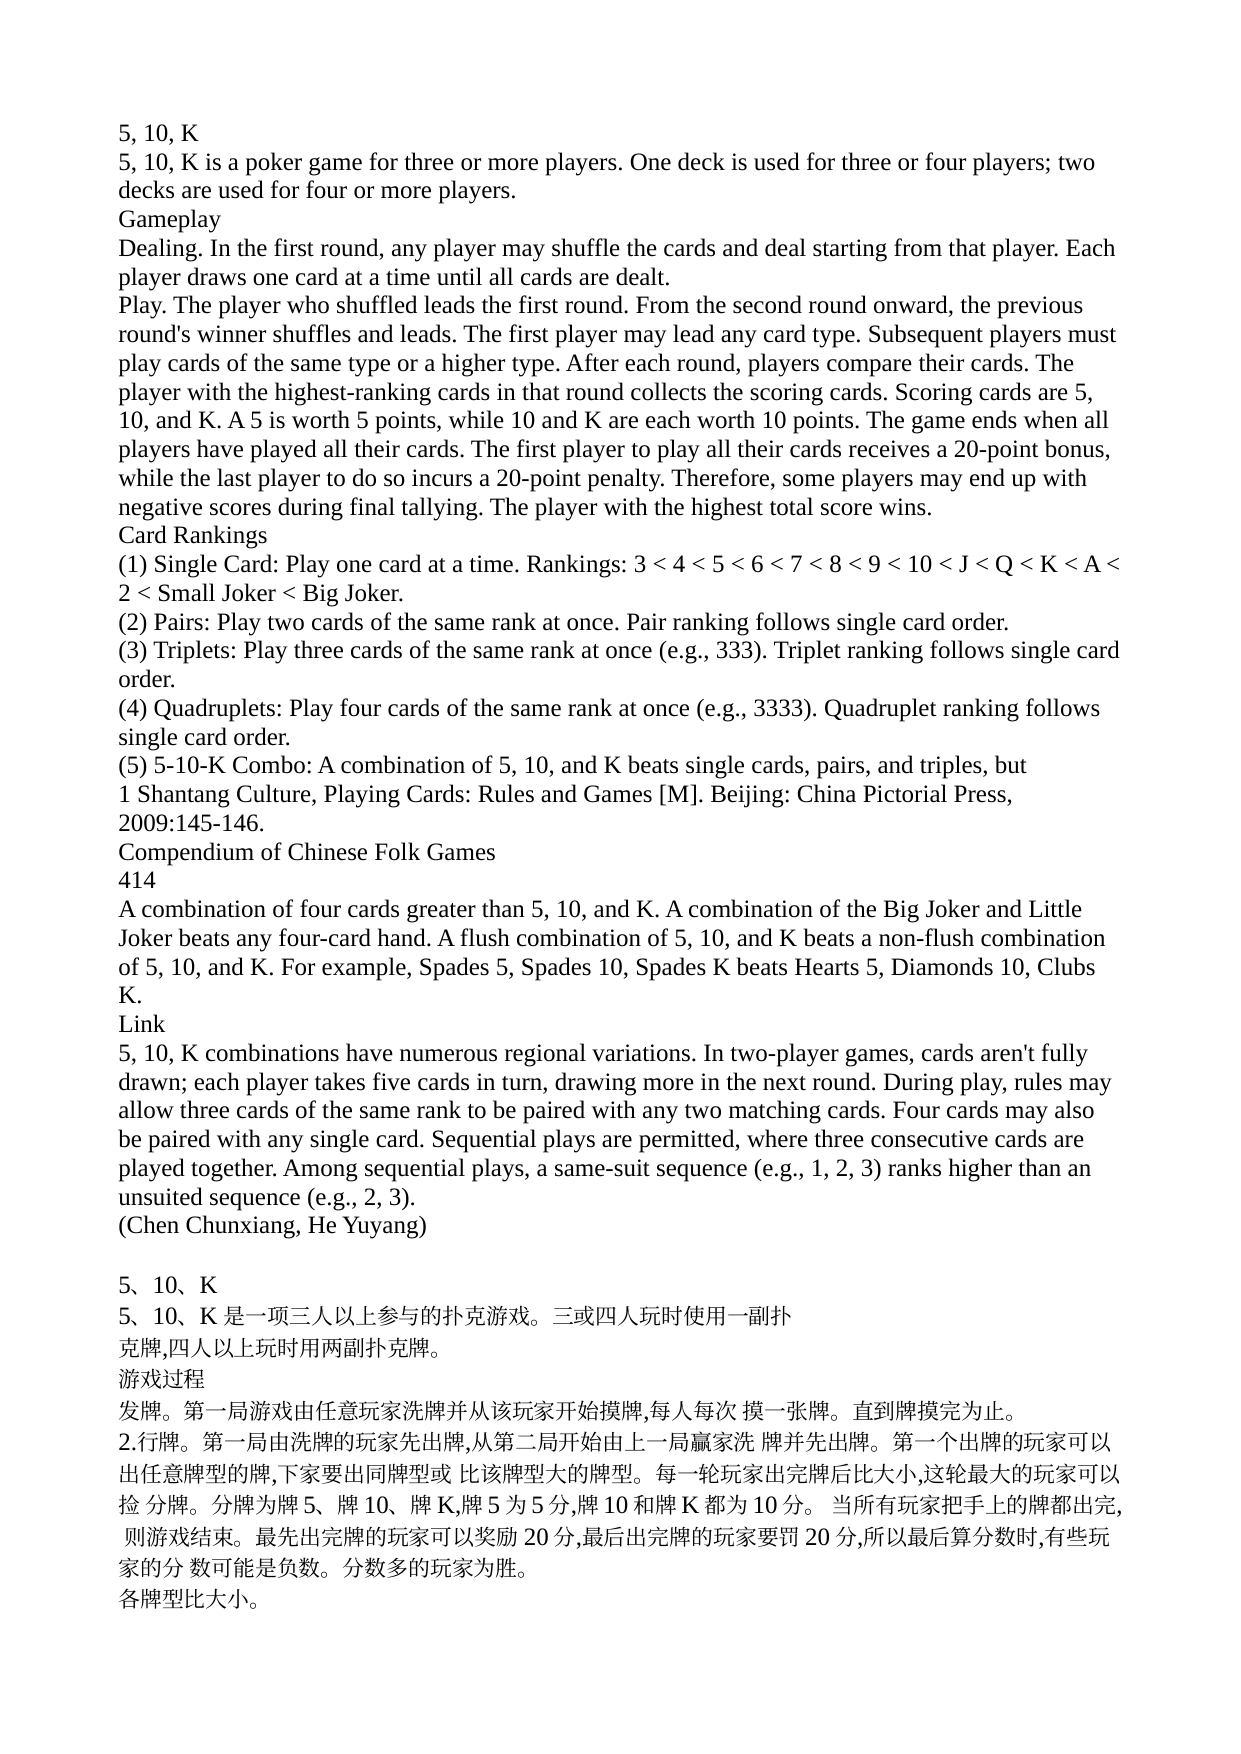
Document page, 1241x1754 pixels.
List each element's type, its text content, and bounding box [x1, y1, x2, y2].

text Gameplay [118, 204, 1122, 233]
text (Chen Chunxiang, He Yuyang) [118, 1211, 1122, 1239]
text 2.行牌。第一局由洗牌的玩家先出牌,从第二局开始由上一局贏家洗 牌并先出牌。第一个出牌的玩家可以出任意牌型的牌,下家要出同牌型或 比该牌型大的牌型。每一轮玩家出完牌后比大小,这轮最大的玩家可以捡 分牌。分牌为牌5、牌10、牌K,牌5为5分,牌10和牌K都为10分。 当所有玩家把手上的牌都出完, 则游戏结束。最先出完牌的玩家可以奖励 20分,最后出完牌的玩家要罚20分,所以最后算分数时,有些玩家的分 数可能是负数。分数多的玩家为胜。 [118, 1425, 1122, 1583]
text 克牌,四人以上玩时用两副扑克牌。 [118, 1331, 1122, 1362]
text Link [118, 1009, 1122, 1038]
text 各牌型比大小。 [118, 1583, 1122, 1614]
text 5、10、K 是一项三人以上参与的扑克游戏。三或四人玩时使用一副扑 [118, 1299, 1122, 1331]
text (4) Quadruplets: Play four cards of the same rank at once (e.g., 3333). Quadruplet ranking follows single card order. [118, 693, 1122, 751]
text (1) Single Card: Play one card at a time. Rankings: 3 < 4 < 5 < 6 < 7 < 8 < 9 < 10 < J < Q < K < A < 2 < Small Joker < Big Joker. [118, 549, 1122, 607]
text 5, 10, K combinations have numerous regional variations. In two-player games, cards aren't fully drawn; each player takes five cards in turn, drawing more in the next round. During play, rules may allow three cards of the same rank to be paired with any two matching cards. Four cards may also be paired with any single card. Sequential plays are permitted, where three consecutive cards are played together. Among sequential plays, a same-suit sequence (e.g., 1, 2, 3) ranks higher than an unsuited sequence (e.g., 2, 3). [118, 1038, 1122, 1211]
text Dealing. In the first round, any player may shuffle the cards and deal starting from that player. Each player draws one card at a time until all cards are dealt. [118, 233, 1122, 291]
text 5, 10, K is a poker game for three or more players. One deck is used for three or four players; two decks are used for four or more players. [118, 147, 1122, 204]
text Compendium of Chinese Folk Games [118, 837, 1122, 866]
text 5、10、K [118, 1268, 1122, 1299]
text 5, 10, K [118, 118, 1122, 147]
text Card Rankings [118, 521, 1122, 549]
text 1 Shantang Culture, Playing Cards: Rules and Games [M]. Beijing: China Pictorial Press, 2009:145-146. [118, 779, 1122, 837]
text (3) Triplets: Play three cards of the same rank at once (e.g., 333). Triplet ranking follows single card order. [118, 636, 1122, 693]
text Play. The player who shuffled leads the first round. From the second round onward, the previous round's winner shuffles and leads. The first player may lead any card type. Subsequent players must play cards of the same type or a higher type. After each round, players compare their cards. The player with the highest-ranking cards in that round collects the scoring cards. Scoring cards are 5, 10, and K. A 5 is worth 5 points, while 10 and K are each worth 10 points. The game ends when all players have played all their cards. The first player to play all their cards receives a 20-point bonus, while the last player to do so incurs a 20-point penalty. Therefore, some players may end up with negative scores during final tallying. The player with the highest total score wins. [118, 291, 1122, 521]
text 发牌。第一局游戏由任意玩家洗牌并从该玩家开始摸牌,每人每次 摸一张牌。直到牌摸完为止。 [118, 1394, 1122, 1425]
text A combination of four cards greater than 5, 10, and K. A combination of the Big Joker and Little Joker beats any four-card hand. A flush combination of 5, 10, and K beats a non-flush combination of 5, 10, and K. For example, Spades 5, Spades 10, Spades K beats Hearts 5, Diamonds 10, Clubs K. [118, 894, 1122, 1009]
text 414 [118, 866, 1122, 894]
text (5) 5-10-K Combo: A combination of 5, 10, and K beats single cards, pairs, and triples, but [118, 751, 1122, 779]
text 游戏过程 [118, 1362, 1122, 1394]
text (2) Pairs: Play two cards of the same rank at once. Pair ranking follows single card order. [118, 607, 1122, 636]
